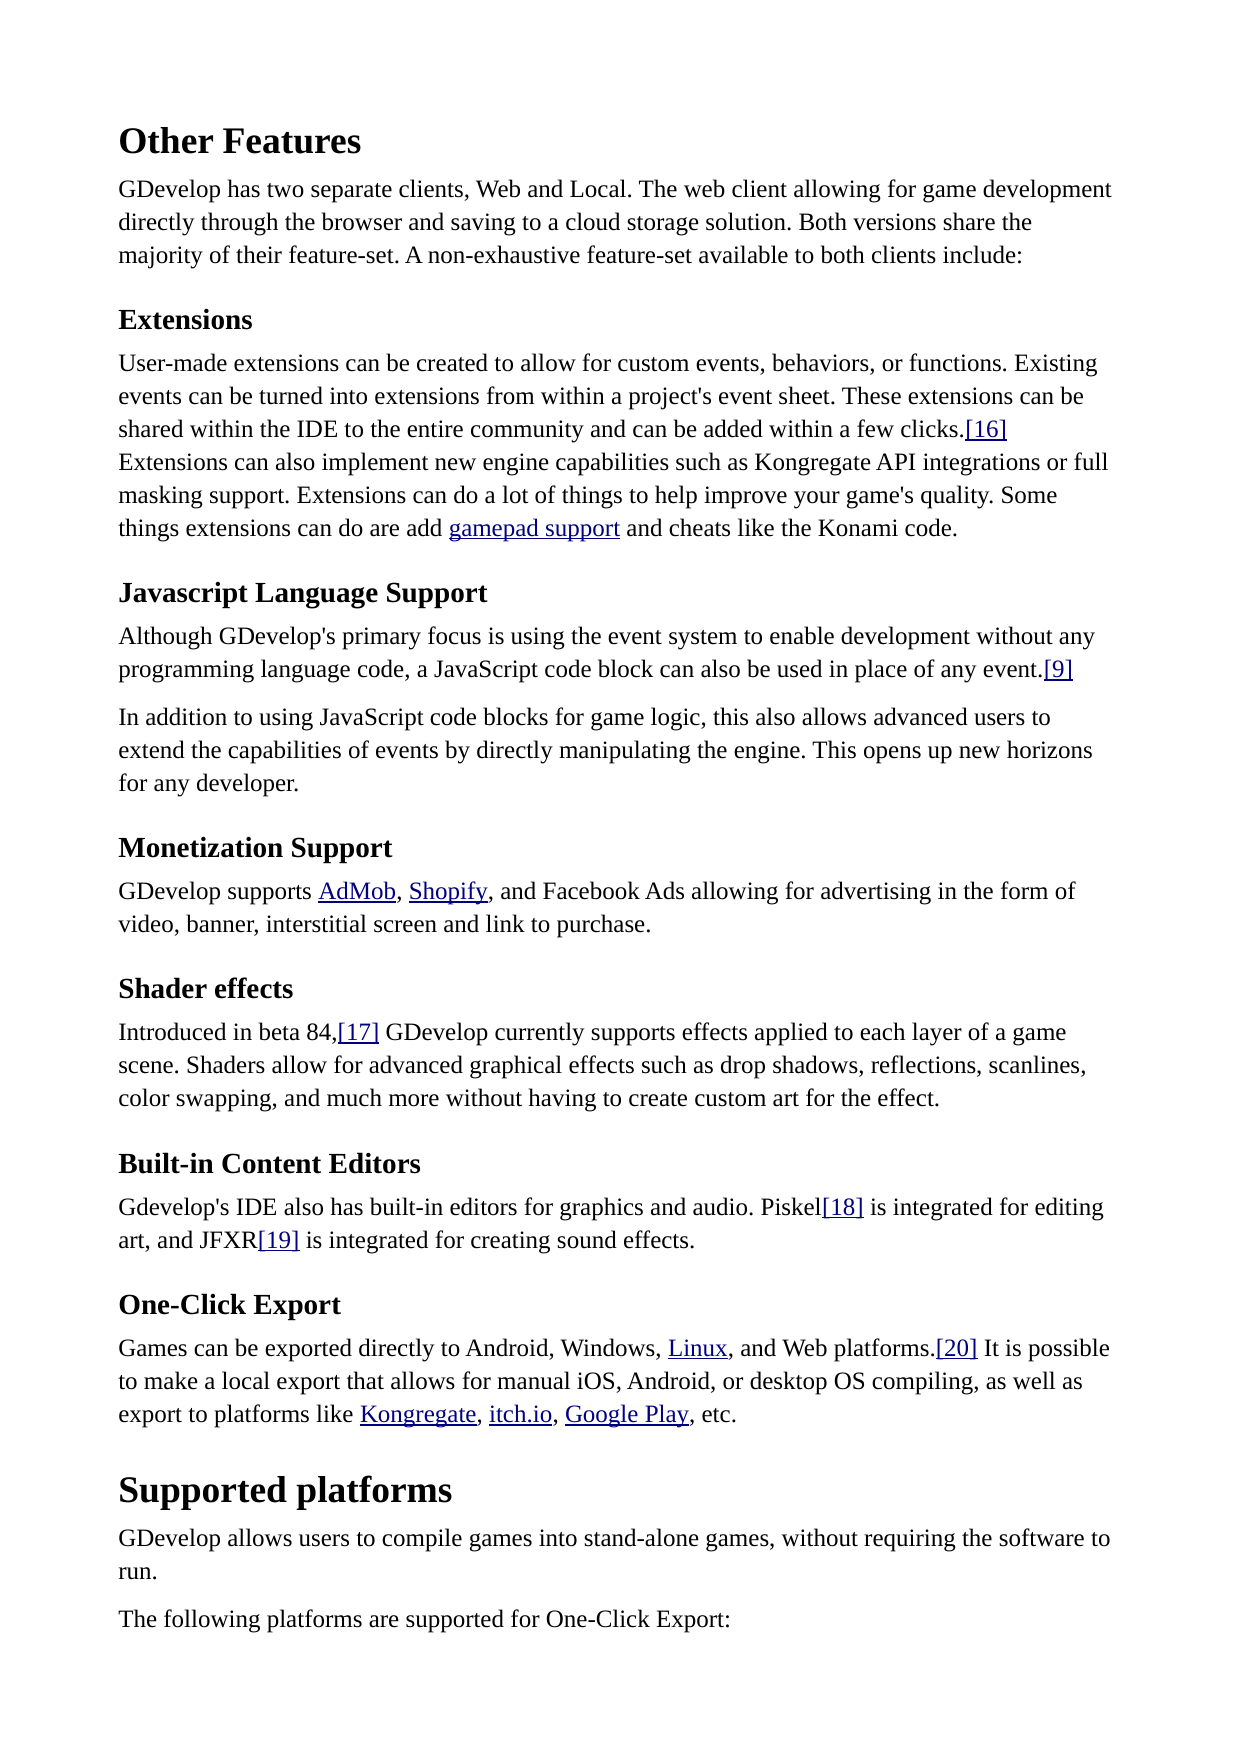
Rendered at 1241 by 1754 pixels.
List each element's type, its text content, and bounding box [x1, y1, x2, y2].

text GDevelop supports AdMob, Shopify, and Facebook Ads allowing for advertising in the form of video, banner, interstitial screen and link to purchase. [118, 876, 1122, 938]
subtitle Monetization Support [118, 830, 1122, 864]
text GDevelop has two separate clients, Web and Local. The web client allowing for game development directly through the browser and saving to a cloud storage solution. Both versions share the majority of their feature-set. A non-exhaustive feature-set available to both clients include: [118, 174, 1122, 268]
text User-made extensions can be created to allow for custom events, behaviors, or functions. Existing events can be turned into extensions from within a project's event sheet. These extensions can be shared within the IDE to the entire community and can be added within a few clicks.[16] Extensions can also implement new engine capabilities such as Kongregate API integrations or full masking support. Extensions can do a lot of things to help improve your game's quality. Some things extensions can do are add gamepad support and cheats like the Konami code. [118, 348, 1122, 542]
text The following platforms are supported for One-Click Export: [118, 1604, 1122, 1632]
subtitle Built-in Content Editors [118, 1146, 1122, 1179]
subtitle Other Features [118, 118, 1122, 161]
subtitle Supported platforms [118, 1467, 1122, 1511]
text Although GDevelop's primary focus is using the event system to enable development without any programming language code, a JavaScript code block can also be used in place of any event.[9] [118, 621, 1122, 683]
subtitle Javascript Language Support [118, 575, 1122, 609]
subtitle Shader effects [118, 971, 1122, 1005]
text Introduced in beta 84,[17] GDevelop currently supports effects applied to each layer of a game scene. Shaders allow for advanced graphical effects such as drop shadows, reflections, scanlines, color swapping, and much more without having to create custom art for the effect. [118, 1017, 1122, 1112]
subtitle One-Click Export [118, 1287, 1122, 1321]
text In addition to using JavaScript code blocks for game logic, this also allows advanced users to extend the capabilities of events by directly manipulating the engine. This opens up new horizons for any developer. [118, 702, 1122, 797]
text GDevelop allows users to compile games into stand-alone games, without requiring the software to run. [118, 1523, 1122, 1585]
subtitle Extensions [118, 302, 1122, 336]
text Games can be exported directly to Android, Windows, Linux, and Web platforms.[20] It is possible to make a local export that allows for manual iOS, Android, or desktop OS compiling, as well as export to platforms like Kongregate, itch.io, Google Play, etc. [118, 1333, 1122, 1428]
text Gdevelop's IDE also has built-in editors for graphics and audio. Piskel[18] is integrated for editing art, and JFXR[19] is integrated for creating sound effects. [118, 1192, 1122, 1253]
